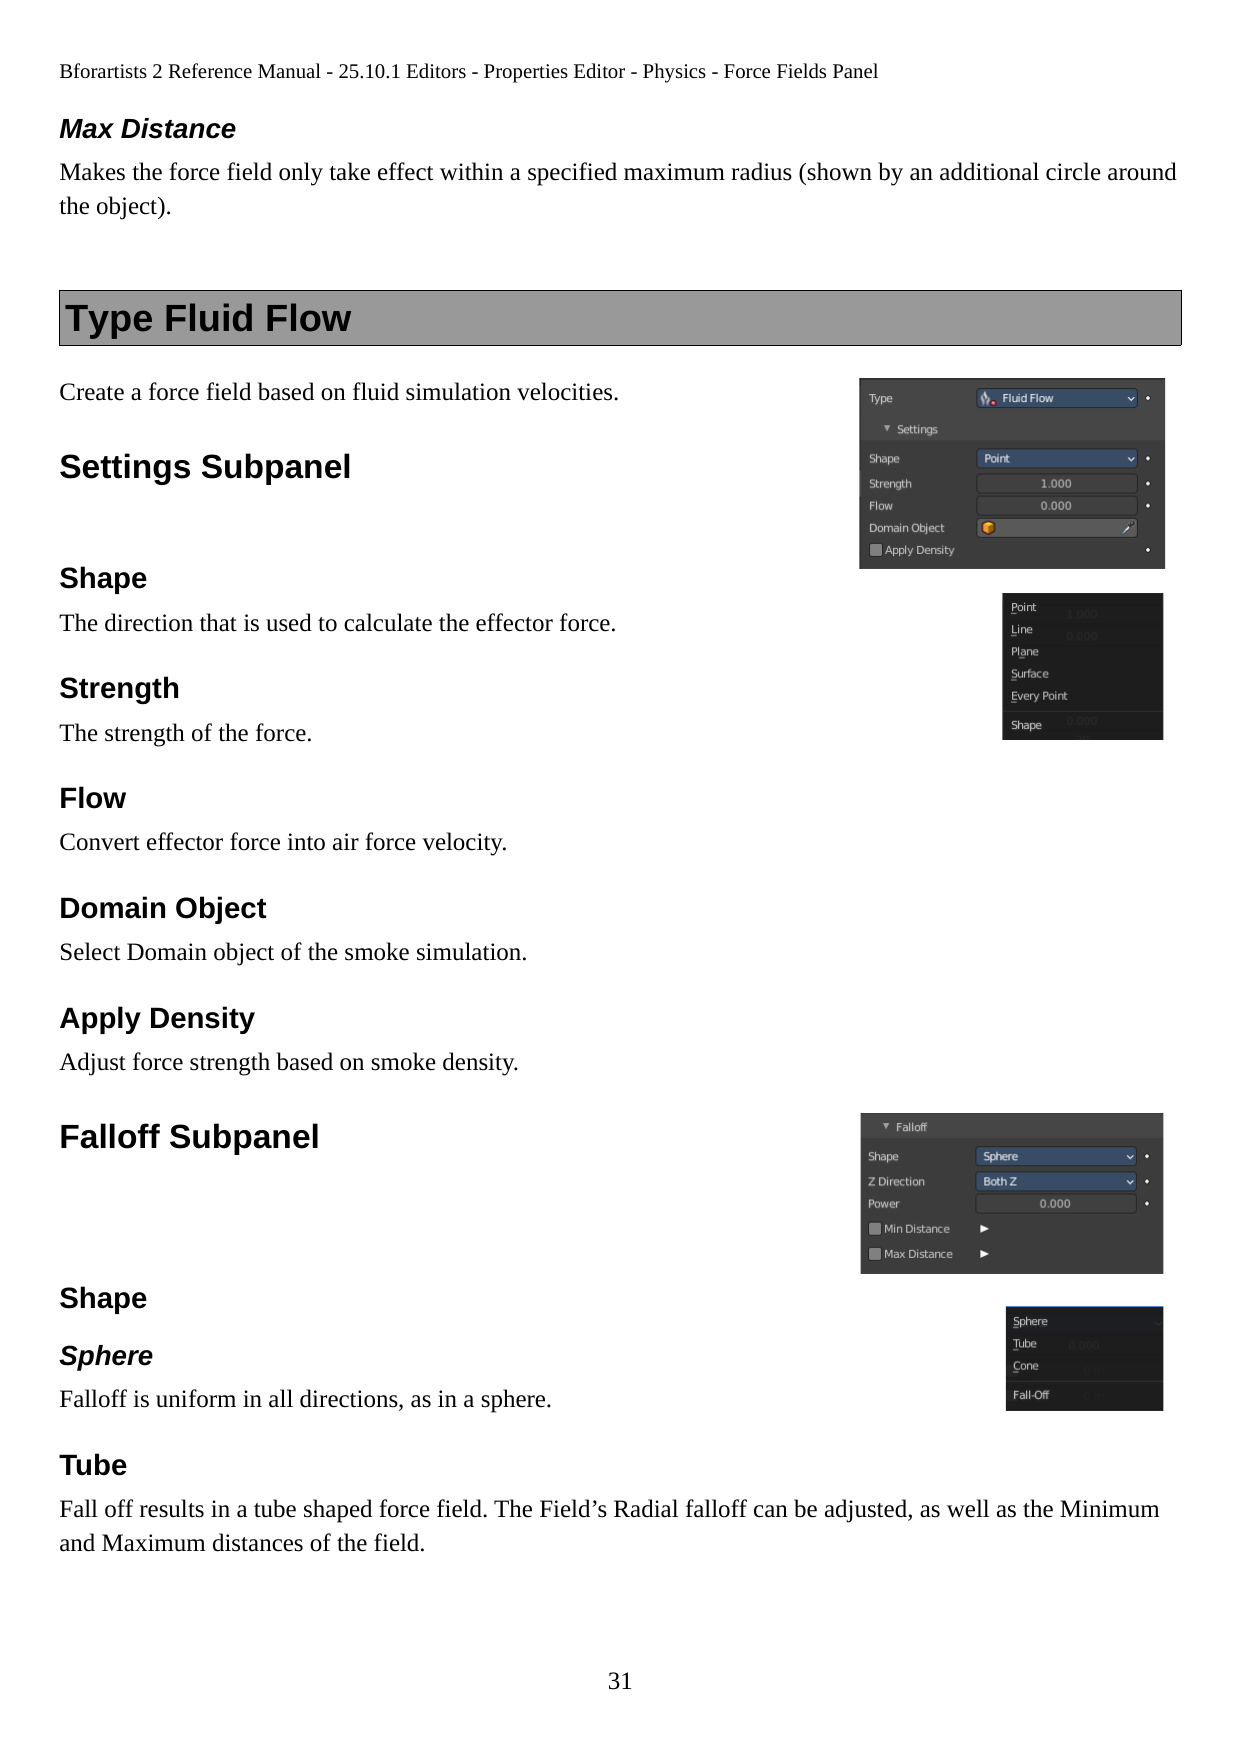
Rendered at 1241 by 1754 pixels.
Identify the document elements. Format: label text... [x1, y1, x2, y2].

table_header Type Fluid Flow [60, 291, 1181, 345]
subtitle Tube [59, 1448, 1181, 1482]
subtitle [1164, 1117, 1181, 1156]
picture [1005, 1306, 1164, 1411]
subtitle Settings Subpanel [59, 447, 859, 485]
subtitle Falloff Subpanel [59, 1117, 860, 1156]
subtitle Flow [59, 781, 1181, 815]
subtitle Sphere [59, 1340, 1005, 1372]
text Select Domain object of the smoke simulation. [59, 937, 1181, 966]
text Create a force field based on fluid simulation velocities. [59, 377, 1181, 406]
text The strength of the force. [59, 718, 1181, 746]
subtitle [1166, 447, 1181, 485]
text Makes the force field only take effect within a specified maximum radius (shown by an additional circle around the object). [59, 157, 1181, 220]
subtitle Shape [59, 1281, 1181, 1315]
subtitle Domain Object [59, 891, 1181, 925]
subtitle Max Distance [59, 113, 1181, 144]
picture [860, 1113, 1164, 1274]
text Fall off results in a tube shaped force field. The Field’s Radial falloff can be adjusted, as well as the Minimum and Maximum distances of the field. [59, 1494, 1181, 1557]
picture [1002, 593, 1164, 740]
picture [859, 378, 1166, 569]
text Falloff is uniform in all directions, as in a sphere. [59, 1384, 1181, 1413]
subtitle Shape [59, 561, 1181, 595]
text Convert effector force into air force velocity. [59, 827, 1181, 856]
text Adjust force strength based on smoke density. [59, 1047, 1181, 1076]
subtitle [1164, 671, 1181, 705]
subtitle Strength [59, 671, 1002, 705]
subtitle Apply Density [59, 1001, 1181, 1035]
subtitle [1164, 1340, 1181, 1372]
text The direction that is used to calculate the effector force. [59, 608, 1002, 636]
